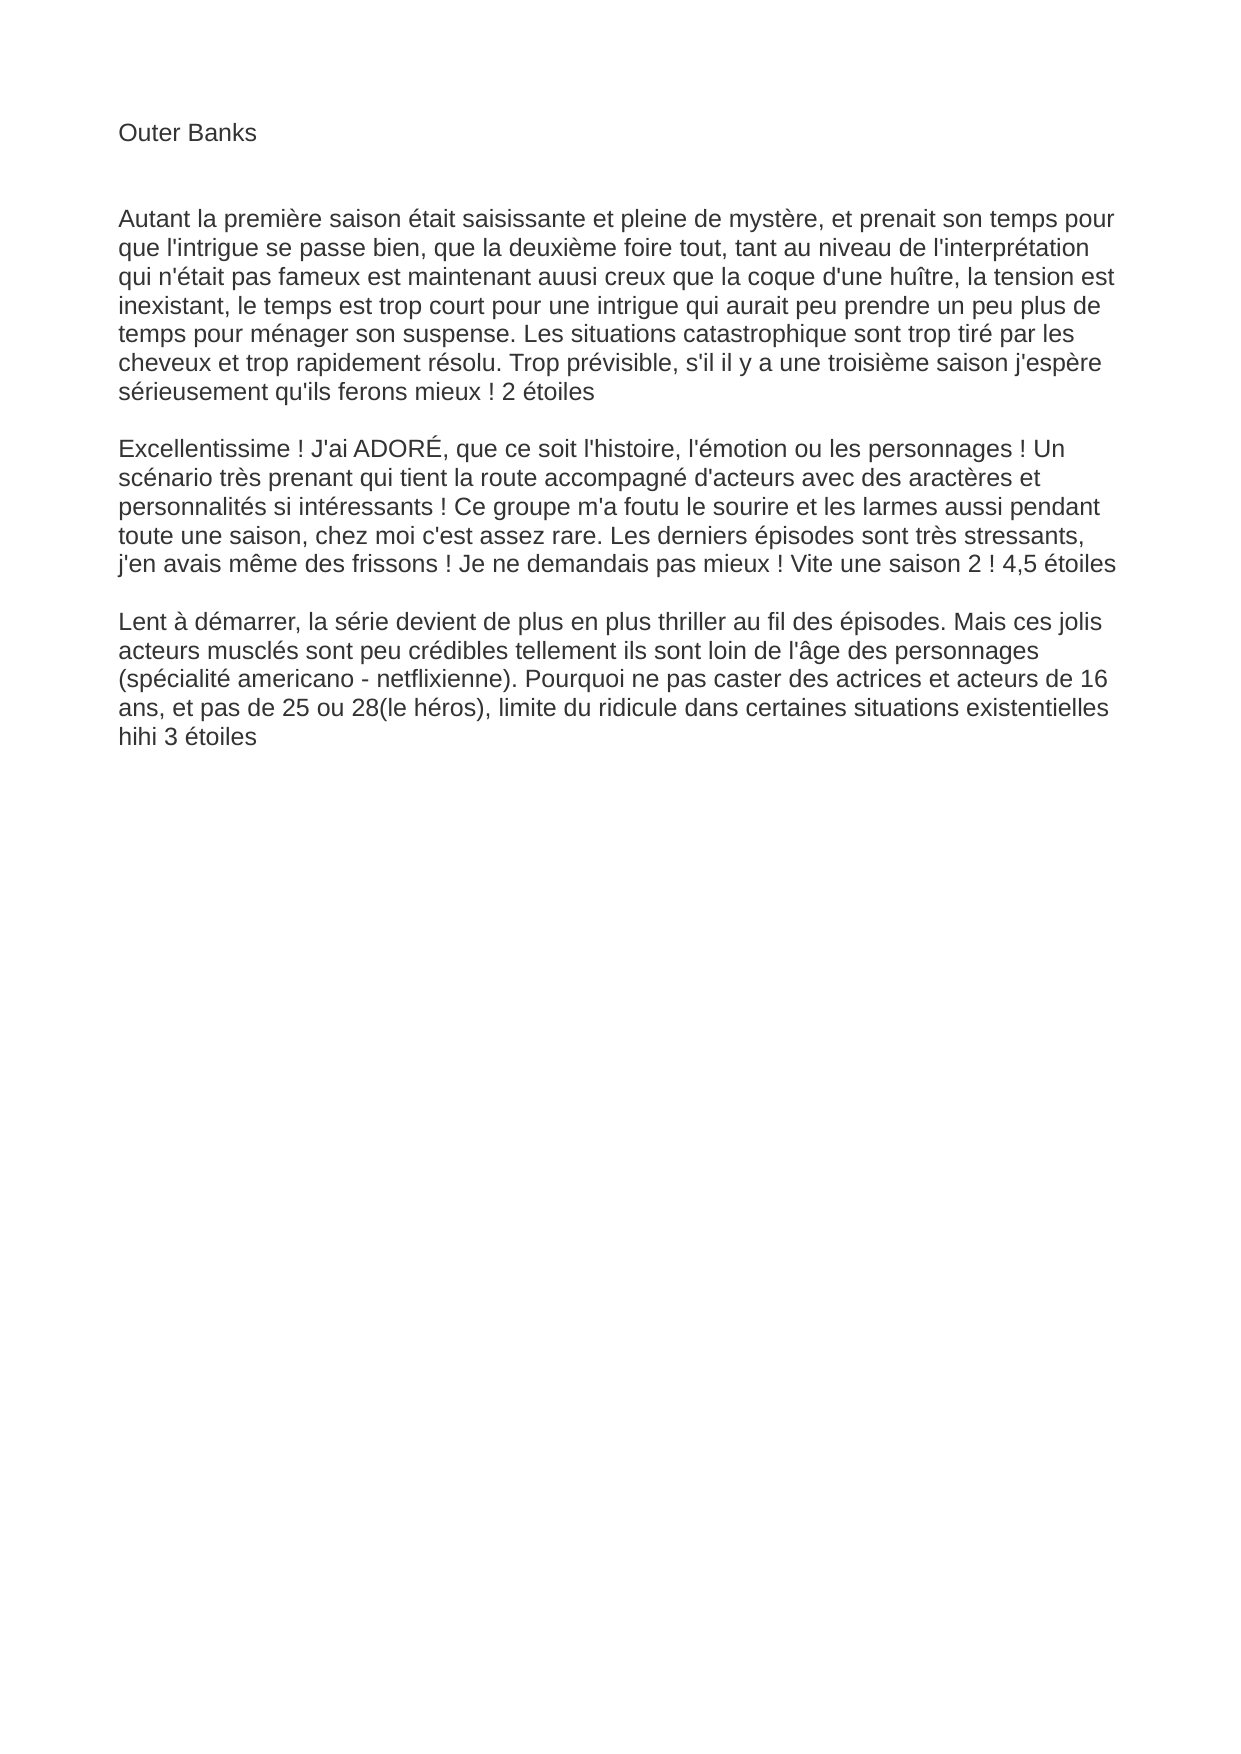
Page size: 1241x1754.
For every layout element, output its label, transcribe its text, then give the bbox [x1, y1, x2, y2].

text Lent à démarrer, la série devient de plus en plus thriller au fil des épisodes. Mais ces jolis acteurs musclés sont peu crédibles tellement ils sont loin de l'âge des personnages (spécialité americano - netflixienne). Pourquoi ne pas caster des actrices et acteurs de 16 ans, et pas de 25 ou 28(le héros), limite du ridicule dans certaines situations existentielles hihi 3 étoiles [118, 607, 1122, 751]
text Outer Banks [118, 118, 1122, 147]
text Autant la première saison était saisissante et pleine de mystère, et prenait son temps pour que l'intrigue se passe bien, que la deuxième foire tout, tant au niveau de l'interprétation qui n'était pas fameux est maintenant auusi creux que la coque d'une huître, la tension est inexistant, le temps est trop court pour une intrigue qui aurait peu prendre un peu plus de temps pour ménager son suspense. Les situations catastrophique sont trop tiré par les cheveux et trop rapidement résolu. Trop prévisible, s'il il y a une troisième saison j'espère sérieusement qu'ils ferons mieux ! 2 étoiles [118, 204, 1122, 406]
text Excellentissime ! J'ai ADORÉ, que ce soit l'histoire, l'émotion ou les personnages ! Un scénario très prenant qui tient la route accompagné d'acteurs avec des aractères et personnalités si intéressants ! Ce groupe m'a foutu le sourire et les larmes aussi pendant toute une saison, chez moi c'est assez rare. Les derniers épisodes sont très stressants, j'en avais même des frissons ! Je ne demandais pas mieux ! Vite une saison 2 ! 4,5 étoiles [118, 434, 1122, 578]
